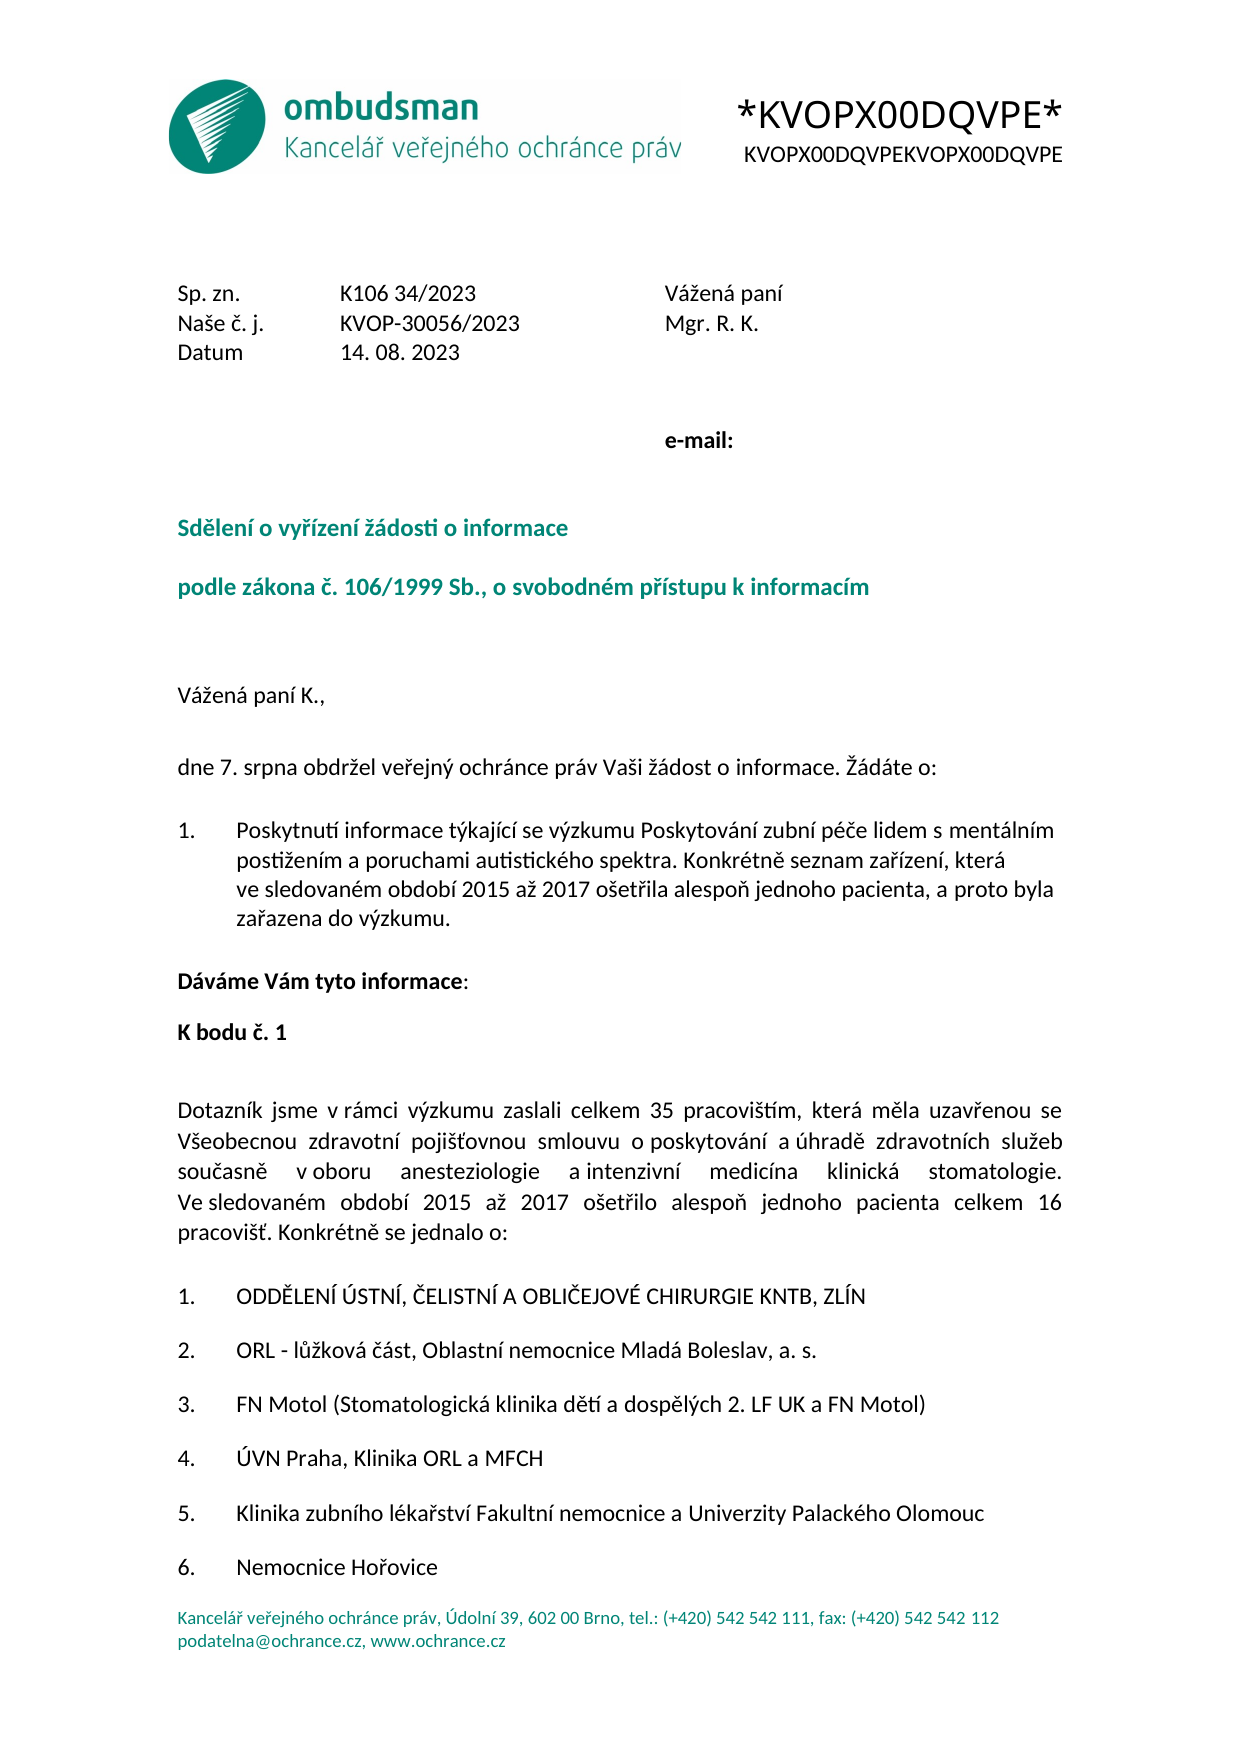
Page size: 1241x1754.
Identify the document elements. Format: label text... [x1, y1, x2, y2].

text Vážená paní K., [177, 680, 1063, 709]
text Dotazník jsme v rámci výzkumu zaslali celkem 35 pracovištím, která měla uzavřenou se Všeobecnou zdravotní pojišťovnou smlouvu o poskytování a úhradě zdravotních služeb současně v oboru anesteziologie a intenzivní medicína klinická stomatologie. Ve sledovaném období 2015 až 2017 ošetřilo alespoň jednoho pacienta celkem 16 pracovišť. Konkrétně se jednalo o: [177, 1095, 1063, 1246]
table_header K106 34/2023 KVOP-30056/2023 14. 08. 2023 [340, 220, 664, 513]
list ODDĚLENÍ ÚSTNÍ, ČELISTNÍ A OBLIČEJOVÉ CHIRURGIE KNTB, ZLÍN [177, 1281, 1063, 1310]
text Dáváme Vám tyto informace: [177, 966, 1063, 995]
list Klinika zubního lékařství Fakultní nemocnice a Univerzity Palackého Olomouc [177, 1498, 1063, 1527]
list ORL - lůžková část, Oblastní nemocnice Mladá Boleslav, a. s. [177, 1335, 1063, 1364]
table_header Vážená paní Mgr. R. K. e-mail: [665, 220, 1085, 513]
subtitle Sdělení o vyřízení žádosti o informace [177, 513, 1063, 543]
list ÚVN Praha, Klinika ORL a MFCH [177, 1443, 1063, 1473]
list Nemocnice Hořovice [177, 1552, 1063, 1581]
subtitle K bodu č. 1 [177, 1017, 1063, 1047]
text dne 7. srpna obdržel veřejný ochránce práv Vaši žádost o informace. Žádáte o: [177, 752, 1063, 781]
table_header Sp. zn. Naše č. j. Datum [177, 220, 340, 513]
subtitle podle zákona č. 106/1999 Sb., o svobodném přístupu k informacím [177, 571, 1063, 602]
list Poskytnutí informace týkající se výzkumu Poskytování zubní péče lidem s mentálním postižením a poruchami autistického spektra. Konkrétně seznam zařízení, která ve sledovaném období 2015 až 2017 ošetřila alespoň jednoho pacienta, a proto byla zařazena do výzkumu. [177, 816, 1063, 933]
list FN Motol (Stomatologická klinika dětí a dospělých 2. LF UK a FN Motol) [177, 1389, 1063, 1418]
